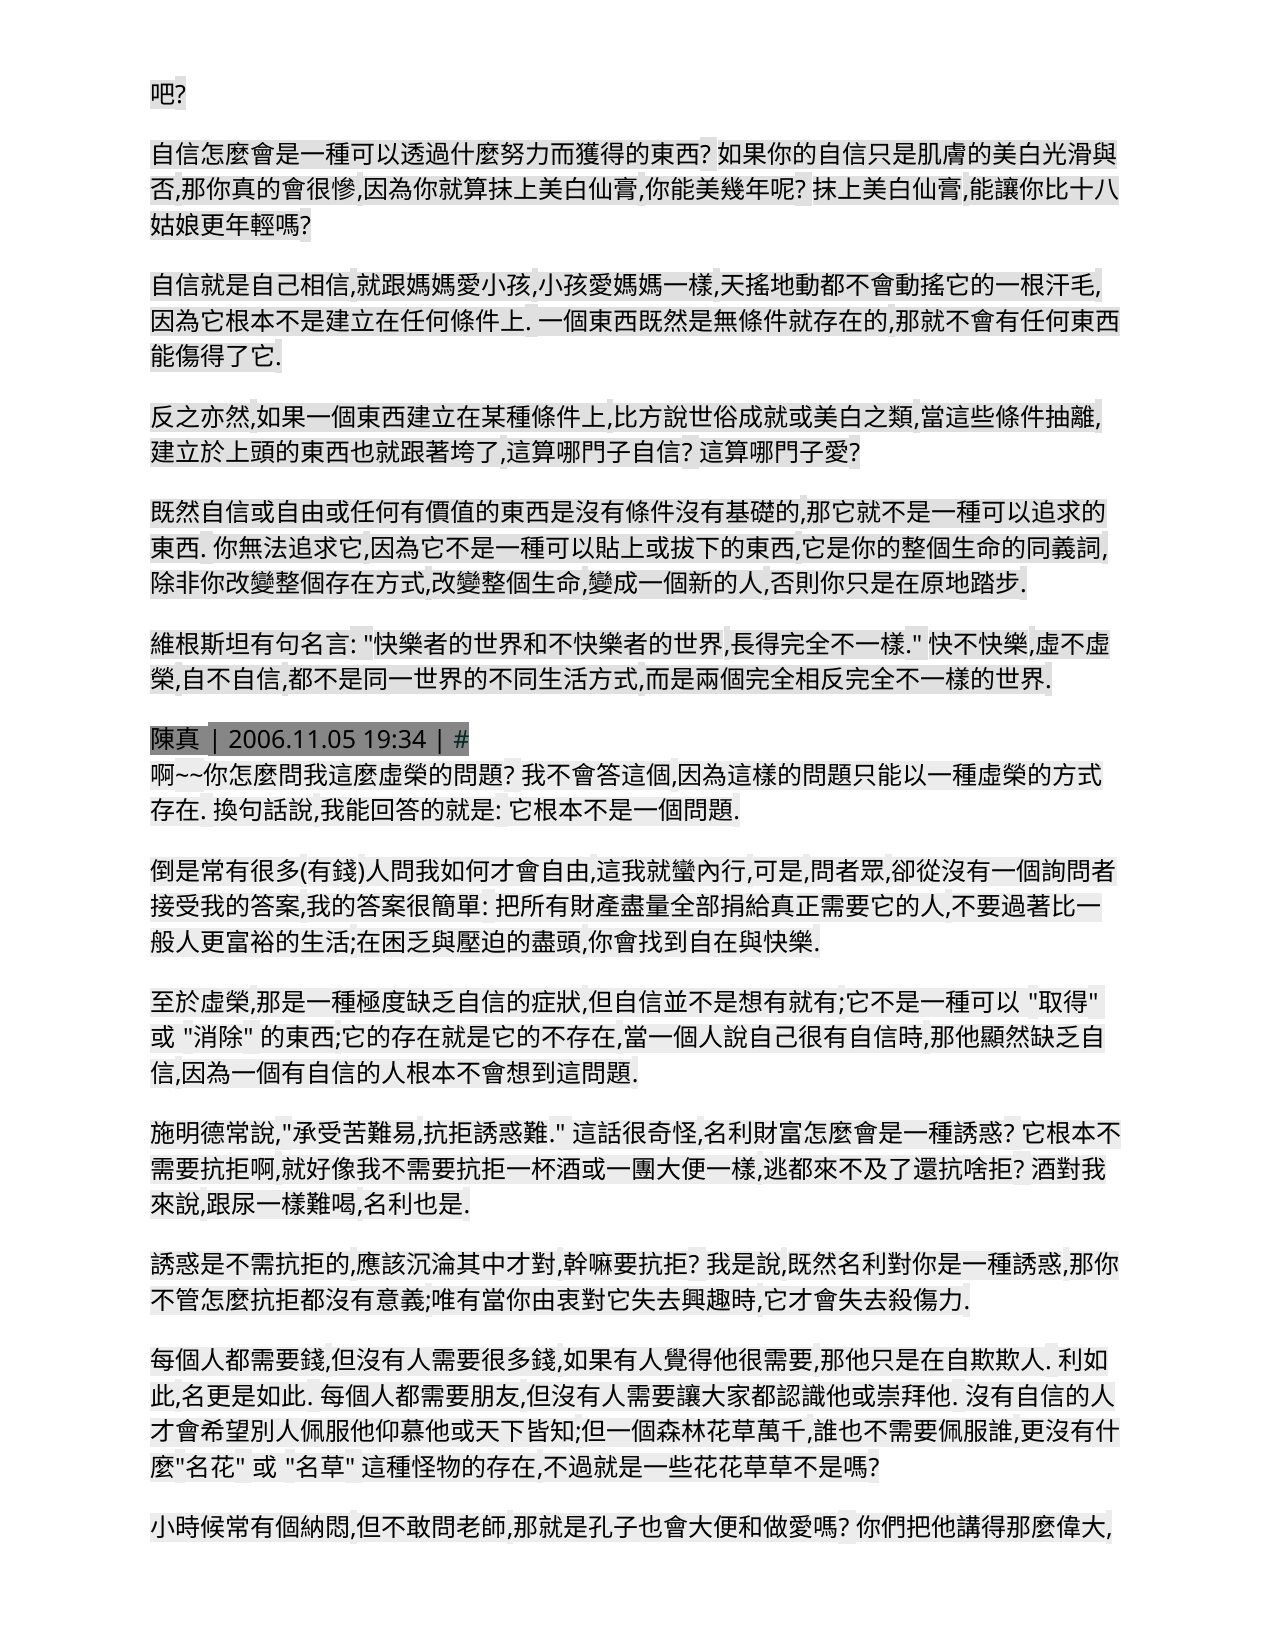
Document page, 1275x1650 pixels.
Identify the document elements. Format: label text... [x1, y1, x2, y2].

text 啊~~你怎麼問我這麼虛榮的問題? 我不會答這個,因為這樣的問題只能以一種虛榮的方式存在. 換句話說,我能回答的就是: 它根本不是一個問題. [150, 756, 1125, 827]
text 自信就是自己相信,就跟媽媽愛小孩,小孩愛媽媽一樣,天搖地動都不會動搖它的一根汗毛,因為它根本不是建立在任何條件上. 一個東西既然是無條件就存在的,那就不會有任何東西能傷得了它. [150, 267, 1125, 373]
text 反之亦然,如果一個東西建立在某種條件上,比方說世俗成就或美白之類,當這些條件抽離,建立於上頭的東西也就跟著垮了,這算哪門子自信? 這算哪門子愛? [150, 398, 1125, 469]
text 陳真 | 2006.11.05 19:34 | # [150, 721, 1125, 756]
text 施明德常說,"承受苦難易,抗拒誘惑難." 這話很奇怪,名利財富怎麼會是一種誘惑? 它根本不需要抗拒啊,就好像我不需要抗拒一杯酒或一團大便一樣,逃都來不及了還抗啥拒? 酒對我來說,跟尿一樣難喝,名利也是. [150, 1114, 1125, 1221]
text 誘惑是不需抗拒的,應該沉淪其中才對,幹嘛要抗拒? 我是說,既然名利對你是一種誘惑,那你不管怎麼抗拒都沒有意義;唯有當你由衷對它失去興趣時,它才會失去殺傷力. [150, 1246, 1125, 1317]
text 維根斯坦有句名言: "快樂者的世界和不快樂者的世界,長得完全不一樣." 快不快樂,虛不虛榮,自不自信,都不是同一世界的不同生活方式,而是兩個完全相反完全不一樣的世界. [150, 625, 1125, 696]
text 自信怎麼會是一種可以透過什麼努力而獲得的東西? 如果你的自信只是肌膚的美白光滑與否,那你真的會很慘,因為你就算抹上美白仙膏,你能美幾年呢? 抹上美白仙膏,能讓你比十八姑娘更年輕嗎? [150, 135, 1125, 242]
text 每個人都需要錢,但沒有人需要很多錢,如果有人覺得他很需要,那他只是在自欺欺人. 利如此,名更是如此. 每個人都需要朋友,但沒有人需要讓大家都認識他或崇拜他. 沒有自信的人才會希望別人佩服他仰慕他或天下皆知;但一個森林花草萬千,誰也不需要佩服誰,更沒有什麼"名花" 或 "名草" 這種怪物的存在,不過就是一些花花草草不是嗎? [150, 1342, 1125, 1483]
text 小時候常有個納悶,但不敢問老師,那就是孔子也會大便和做愛嗎? 你們把他講得那麼偉大, [150, 1508, 1125, 1544]
text 吧? [150, 75, 1125, 110]
text 至於虛榮,那是一種極度缺乏自信的症狀,但自信並不是想有就有;它不是一種可以 "取得" 或 "消除" 的東西;它的存在就是它的不存在,當一個人說自己很有自信時,那他顯然缺乏自信,因為一個有自信的人根本不會想到這問題. [150, 983, 1125, 1089]
text 倒是常有很多(有錢)人問我如何才會自由,這我就蠻內行,可是,問者眾,卻從沒有一個詢問者接受我的答案,我的答案很簡單: 把所有財產盡量全部捐給真正需要它的人,不要過著比一般人更富裕的生活;在困乏與壓迫的盡頭,你會找到自在與快樂. [150, 852, 1125, 958]
text 既然自信或自由或任何有價值的東西是沒有條件沒有基礎的,那它就不是一種可以追求的東西. 你無法追求它,因為它不是一種可以貼上或拔下的東西,它是你的整個生命的同義詞,除非你改變整個存在方式,改變整個生命,變成一個新的人,否則你只是在原地踏步. [150, 494, 1125, 600]
